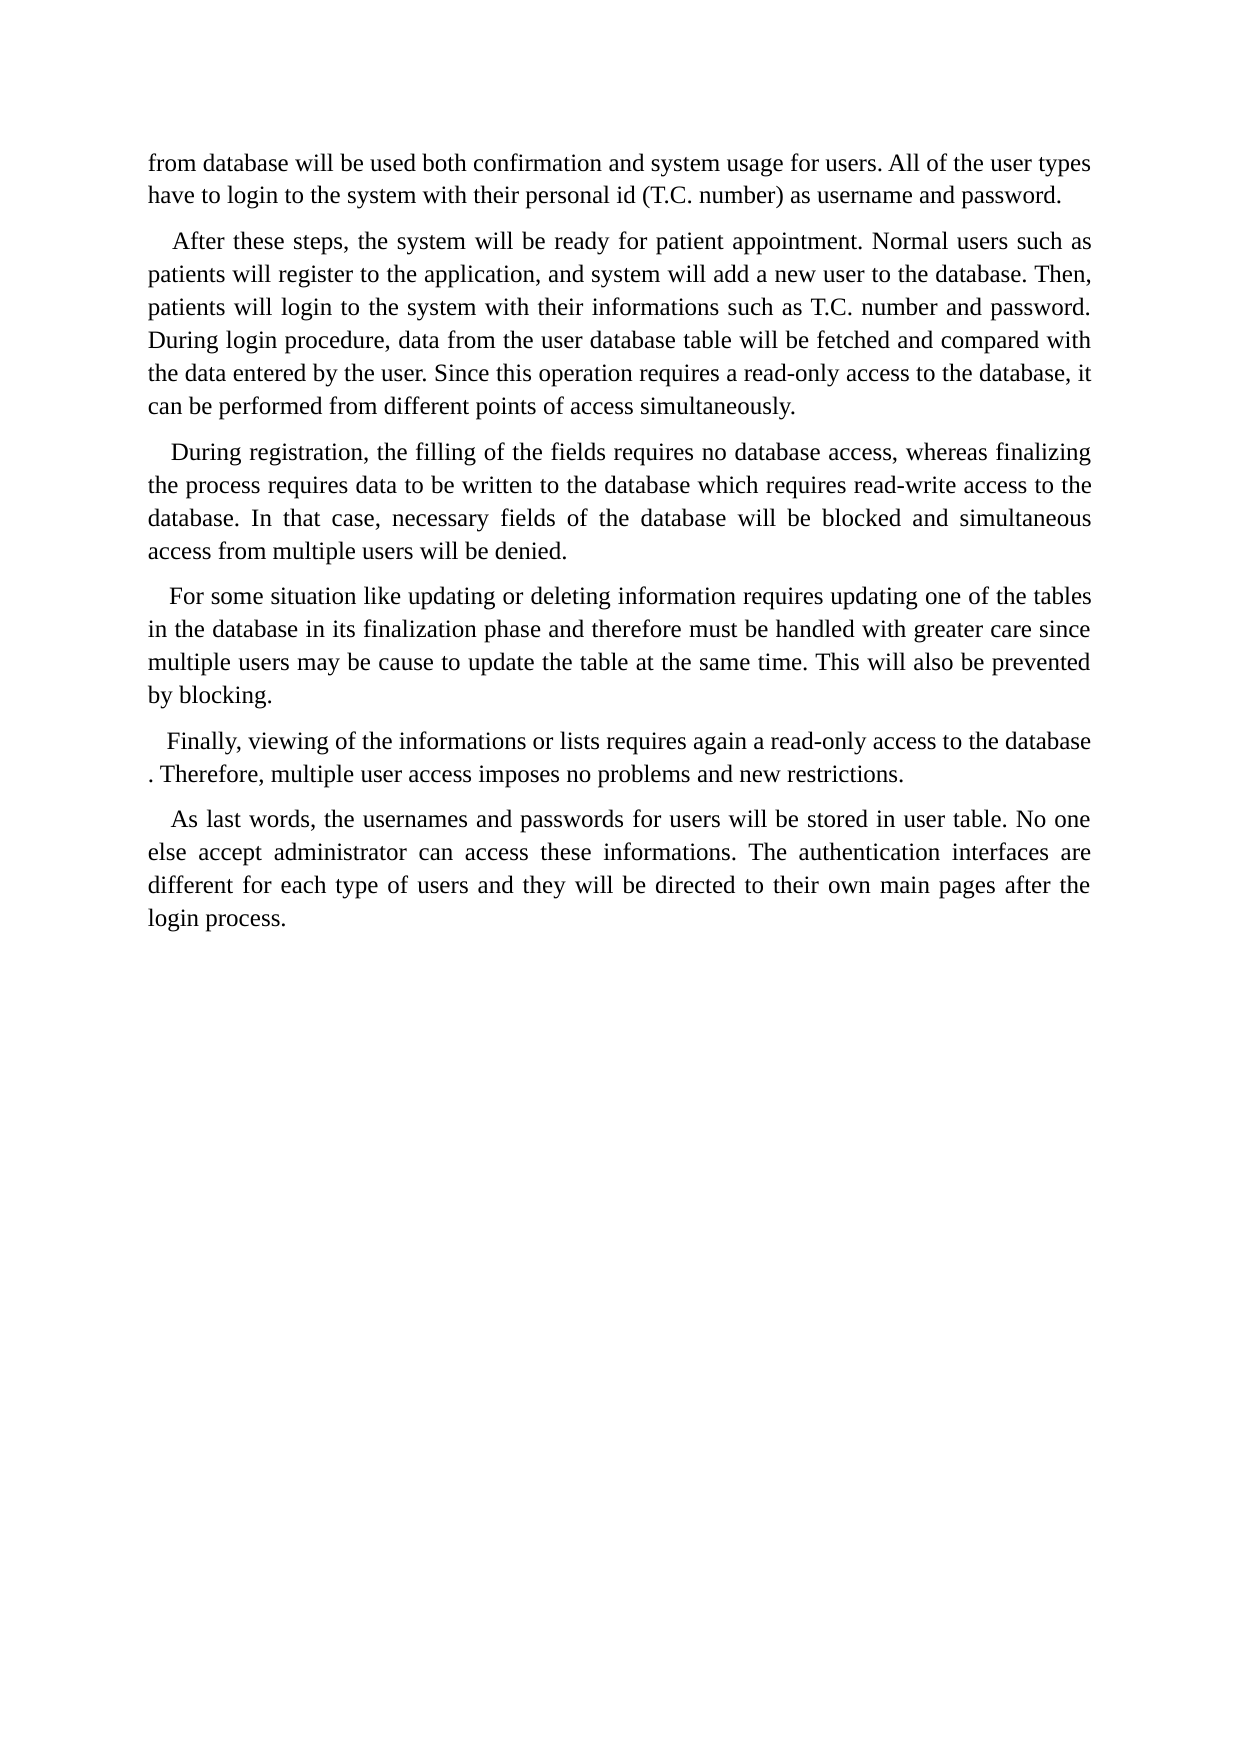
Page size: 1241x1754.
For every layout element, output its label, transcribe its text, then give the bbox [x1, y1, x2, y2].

text Finally, viewing of the informations or lists requires again a read-only access to the database . Therefore, multiple user access imposes no problems and new restrictions. [148, 726, 1093, 788]
text from database will be used both confirmation and system usage for users. All of the user types have to login to the system with their personal id (T.C. number) as username and password. [148, 148, 1093, 209]
text For some situation like updating or deleting information requires updating one of the tables in the database in its finalization phase and therefore must be handled with greater care since multiple users may be cause to update the table at the same time. This will also be prevented by blocking. [148, 581, 1093, 709]
text After these steps, the system will be ready for patient appointment. Normal users such as patients will register to the application, and system will add a new user to the database. Then, patients will login to the system with their informations such as T.C. number and password. During login procedure, data from the user database table will be fetched and compared with the data entered by the user. Since this operation requires a read-only access to the database, it can be performed from different points of access simultaneously. [148, 226, 1093, 420]
text As last words, the usernames and passwords for users will be stored in user table. No one else accept administrator can access these informations. The authentication interfaces are different for each type of users and they will be directed to their own main pages after the login process. [148, 804, 1093, 932]
text During registration, the filling of the fields requires no database access, whereas finalizing the process requires data to be written to the database which requires read-write access to the database. In that case, necessary fields of the database will be blocked and simultaneous access from multiple users will be denied. [148, 437, 1093, 564]
